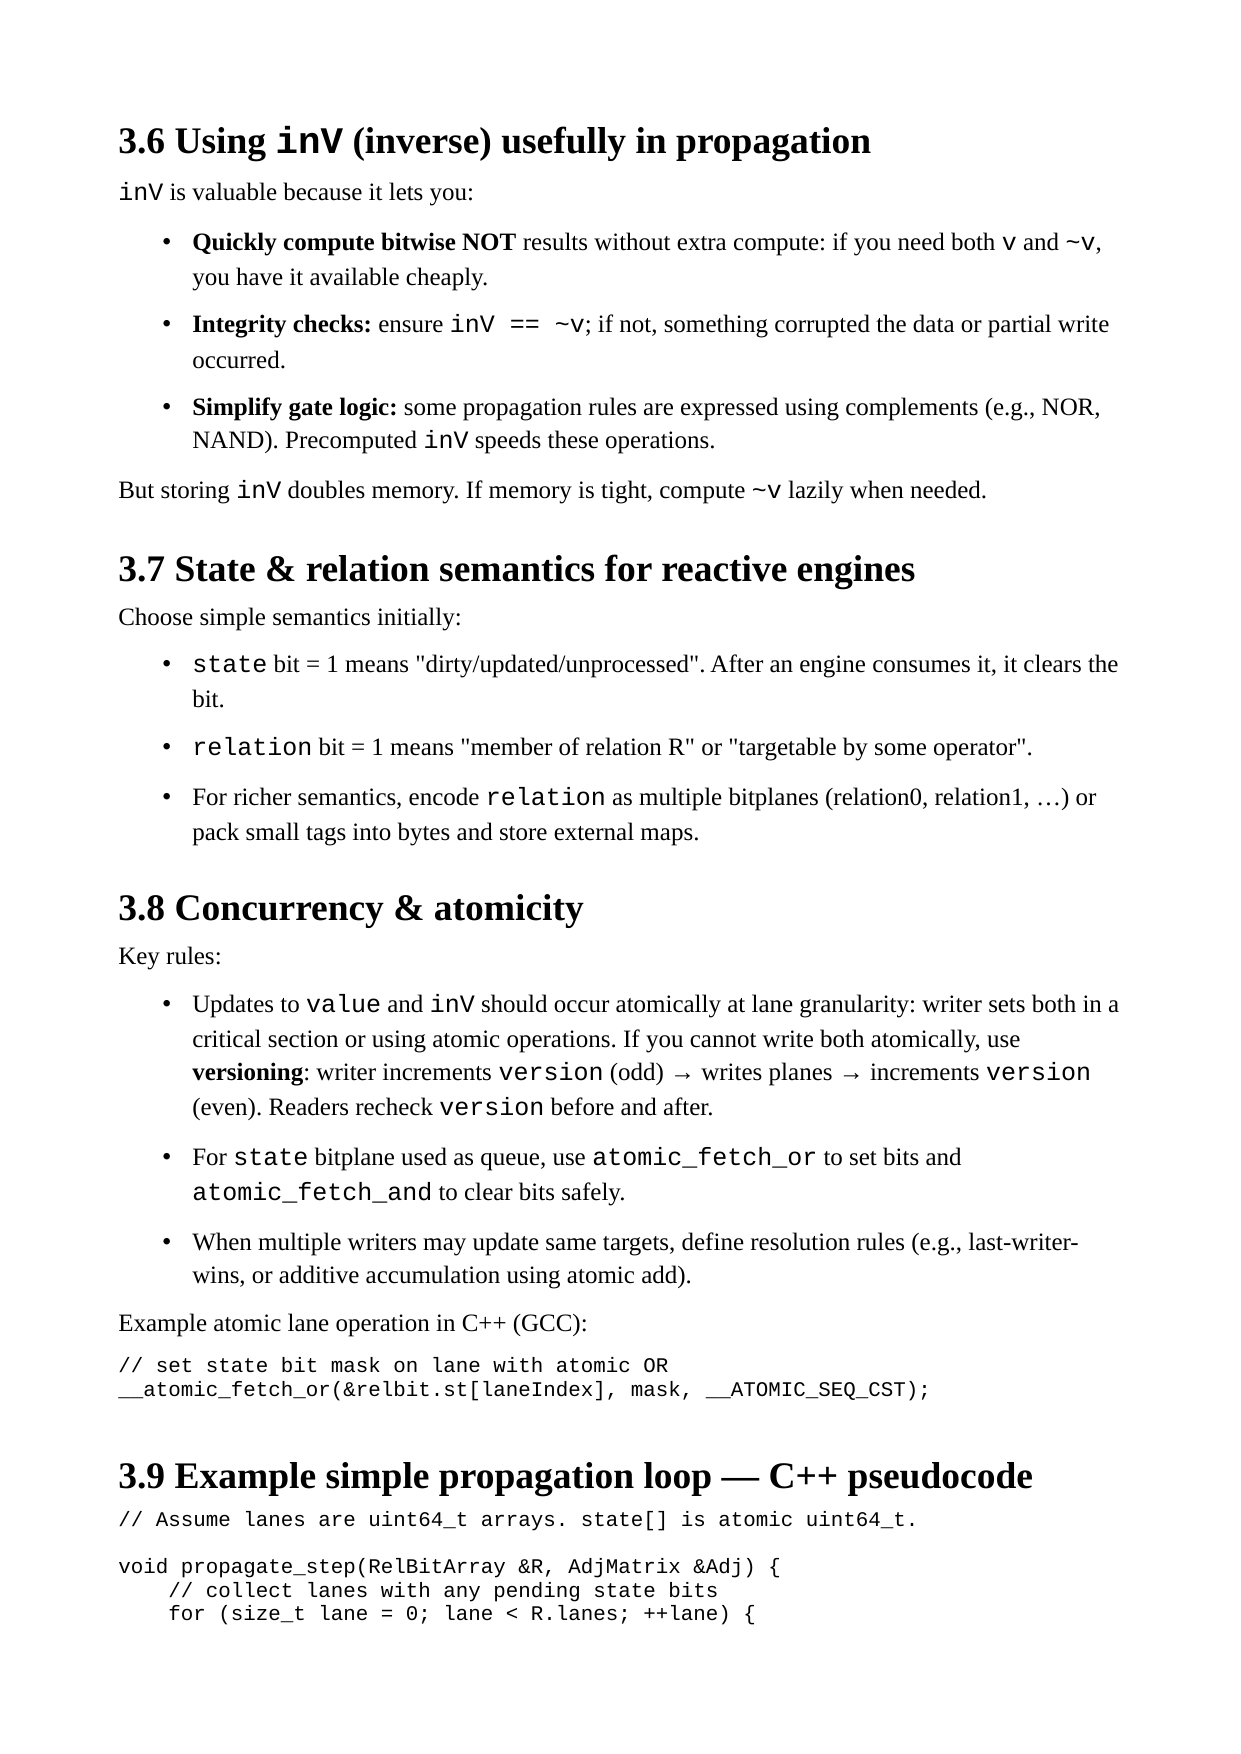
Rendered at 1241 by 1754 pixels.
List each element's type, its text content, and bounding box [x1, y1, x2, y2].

list For richer semantics, encode relation as multiple bitplanes (relation0, relation1, …) or pack small tags into bytes and store external maps. [162, 782, 1122, 846]
list Updates to value and inV should occur atomically at lane granularity: writer sets both in a critical section or using atomic operations. If you cannot write both atomically, use versioning: writer increments version (odd) → writes planes → increments version (even). Readers recheck version before and after. [162, 989, 1122, 1123]
text // collect lanes with any pending state bits [118, 1579, 1122, 1603]
subtitle 3.9 Example simple propagation loop — C++ pseudocode [118, 1453, 1122, 1496]
text void propagate_step(RelBitArray &R, AdjMatrix &Adj) { [118, 1556, 1122, 1579]
subtitle 3.7 State & relation semantics for reactive engines [118, 546, 1122, 589]
list When multiple writers may update same targets, define resolution rules (e.g., last-writer-wins, or additive accumulation using atomic add). [162, 1227, 1122, 1289]
text Choose simple semantics initially: [118, 602, 1122, 631]
list Quickly compute bitwise NOT results without extra compute: if you need both v and ~v, you have it available cheaply. [162, 227, 1122, 291]
list state bit = 1 means "dirty/updated/unprocessed". After an engine consumes it, it clears the bit. [162, 649, 1122, 713]
list Simplify gate logic: some propagation rules are expressed using complements (e.g., NOR, NAND). Precomputed inV speeds these operations. [162, 392, 1122, 456]
list Integrity checks: ensure inV == ~v; if not, something corrupted the data or partial write occurred. [162, 309, 1122, 373]
text Example atomic lane operation in C++ (GCC): [118, 1308, 1122, 1337]
text // Assume lanes are uint64_t arrays. state[] is atomic uint64_t. [118, 1509, 1122, 1532]
text Key rules: [118, 941, 1122, 970]
list For state bitplane used as queue, use atomic_fetch_or to set bits and atomic_fetch_and to clear bits safely. [162, 1142, 1122, 1208]
text __atomic_fetch_or(&relbit.st[laneIndex], mask, __ATOMIC_SEQ_CST); [118, 1379, 1122, 1403]
subtitle 3.8 Concurrency & atomicity [118, 886, 1122, 929]
text inV is valuable because it lets you: [118, 177, 1122, 208]
text But storing inV doubles memory. If memory is tight, compute ~v lazily when needed. [118, 475, 1122, 506]
text for (size_t lane = 0; lane < R.lanes; ++lane) { [118, 1603, 1122, 1627]
list relation bit = 1 means "member of relation R" or "targetable by some operator". [162, 732, 1122, 763]
text // set state bit mask on lane with atomic OR [118, 1355, 1122, 1379]
subtitle 3.6 Using inV (inverse) usefully in propagation [118, 118, 1122, 164]
